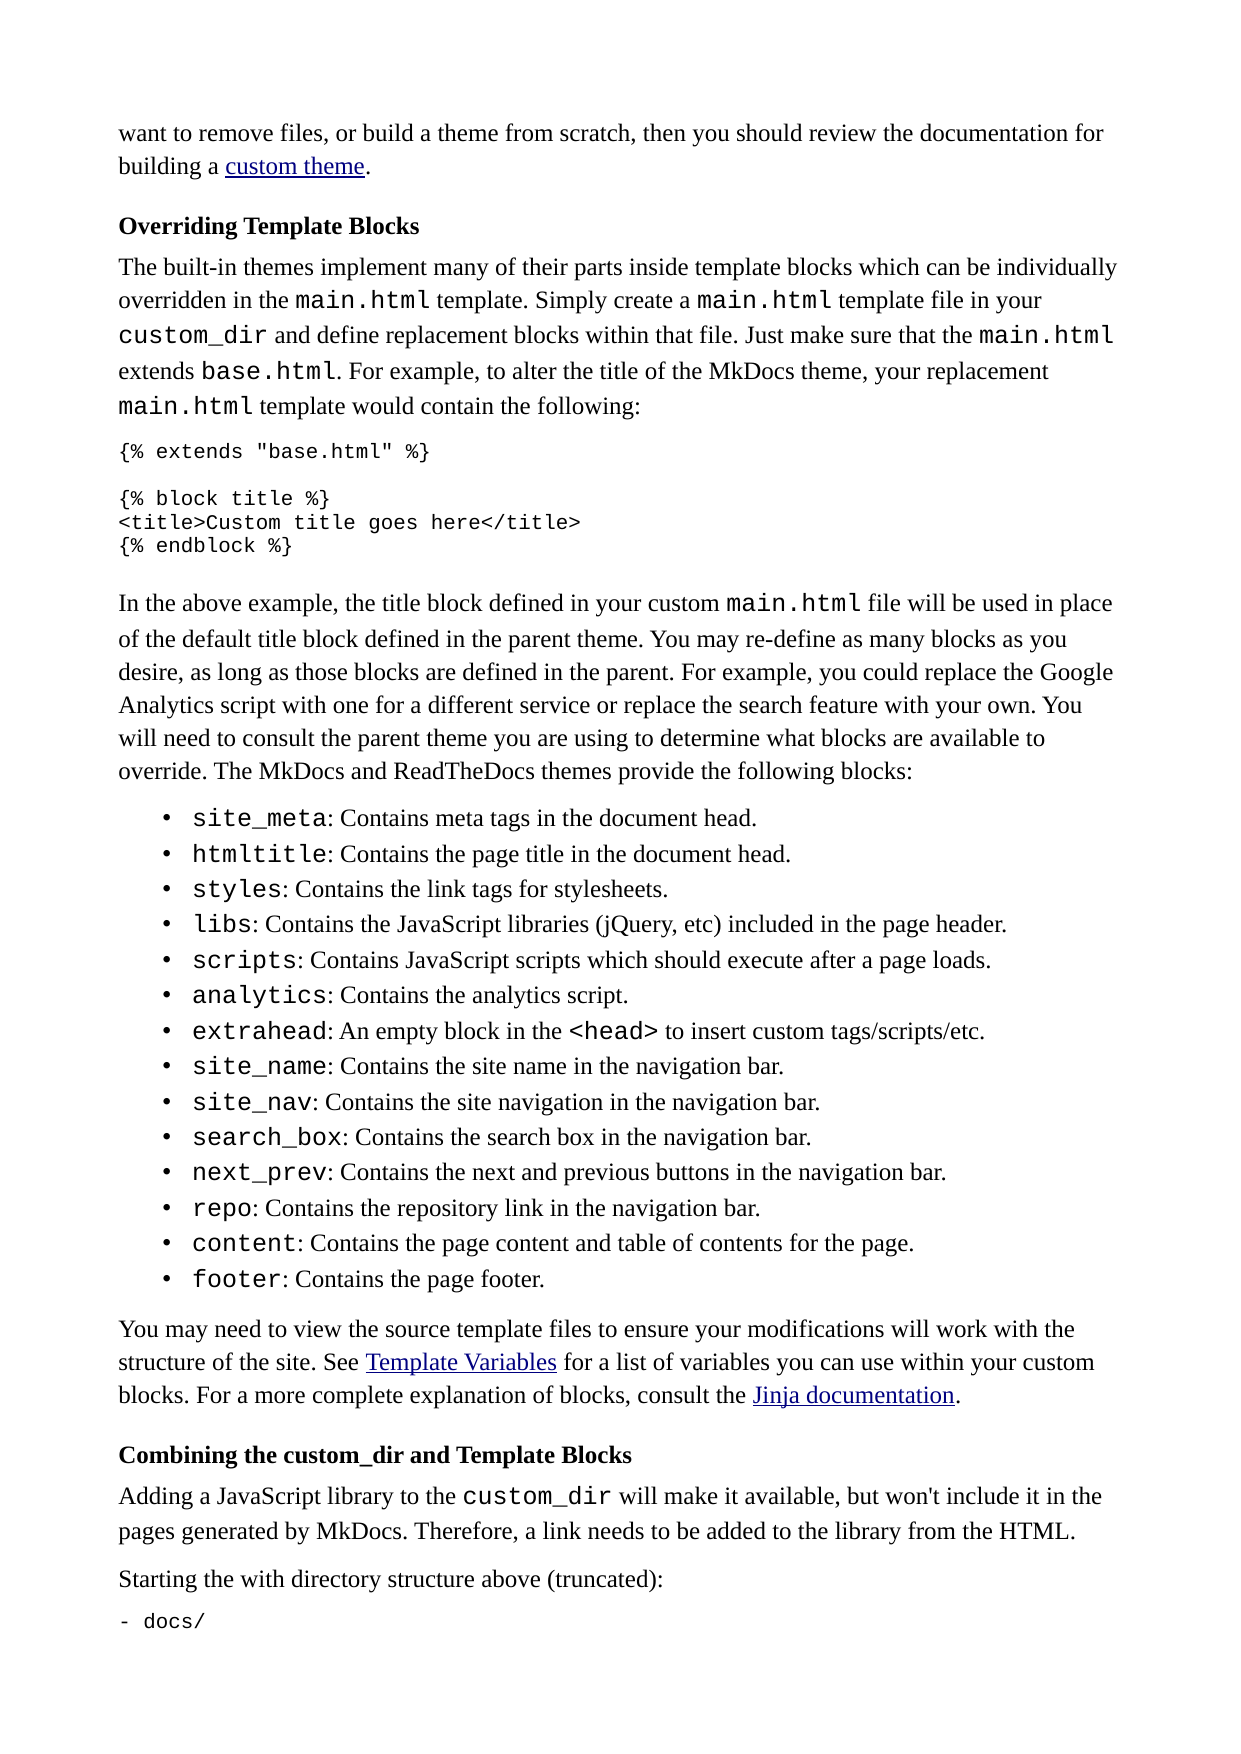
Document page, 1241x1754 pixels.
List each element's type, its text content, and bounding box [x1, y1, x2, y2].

text You may need to view the source template files to ensure your modifications will work with the structure of the site. See Template Variables for a list of variables you can use within your custom blocks. For a more complete explanation of blocks, consult the Jinja documentation. [118, 1314, 1122, 1408]
subtitle Overriding Template Blocks [118, 211, 1122, 240]
text The built-in themes implement many of their parts inside template blocks which can be individually overridden in the main.html template. Simply create a main.html template file in your custom_dir and define replacement blocks within that file. Just make sure that the main.html extends base.html. For example, to alter the title of the MkDocs theme, your replacement main.html template would contain the following: [118, 252, 1122, 422]
list analytics: Contains the analytics script. [162, 980, 1122, 1011]
list repo: Contains the repository link in the navigation bar. [162, 1193, 1122, 1224]
list next_prev: Contains the next and previous buttons in the navigation bar. [162, 1157, 1122, 1188]
text <title>Custom title goes here</title> [118, 512, 1122, 535]
list htmltitle: Contains the page title in the document head. [162, 839, 1122, 869]
subtitle Combining the custom_dir and Template Blocks [118, 1440, 1122, 1469]
list site_nav: Contains the site navigation in the navigation bar. [162, 1087, 1122, 1117]
list scripts: Contains JavaScript scripts which should execute after a page loads. [162, 945, 1122, 976]
list content: Contains the page content and table of contents for the page. [162, 1228, 1122, 1259]
list search_box: Contains the search box in the navigation bar. [162, 1122, 1122, 1153]
list libs: Contains the JavaScript libraries (jQuery, etc) included in the page header. [162, 909, 1122, 940]
text {% block title %} [118, 488, 1122, 512]
text {% extends "base.html" %} [118, 441, 1122, 464]
text want to remove files, or build a theme from scratch, then you should review the documentation for building a custom theme. [118, 118, 1122, 180]
text Adding a JavaScript library to the custom_dir will make it available, but won't include it in the pages generated by MkDocs. Therefore, a link needs to be added to the library from the HTML. [118, 1481, 1122, 1545]
text - docs/ [118, 1611, 1122, 1635]
text Starting the with directory structure above (truncated): [118, 1564, 1122, 1593]
list site_name: Contains the site name in the navigation bar. [162, 1051, 1122, 1082]
text In the above example, the title block defined in your custom main.html file will be used in place of the default title block defined in the parent theme. You may re-define as many blocks as you desire, as long as those blocks are defined in the parent. For example, you could replace the Google Analytics script with one for a different service or replace the search feature with your own. You will need to consult the parent theme you are using to determine what blocks are available to override. The MkDocs and ReadTheDocs themes provide the following blocks: [118, 588, 1122, 784]
list footer: Contains the page footer. [162, 1264, 1122, 1294]
list site_meta: Contains meta tags in the document head. [162, 803, 1122, 834]
list extrahead: An empty block in the <head> to insert custom tags/scripts/etc. [162, 1016, 1122, 1047]
list styles: Contains the link tags for stylesheets. [162, 874, 1122, 905]
text {% endblock %} [118, 535, 1122, 559]
